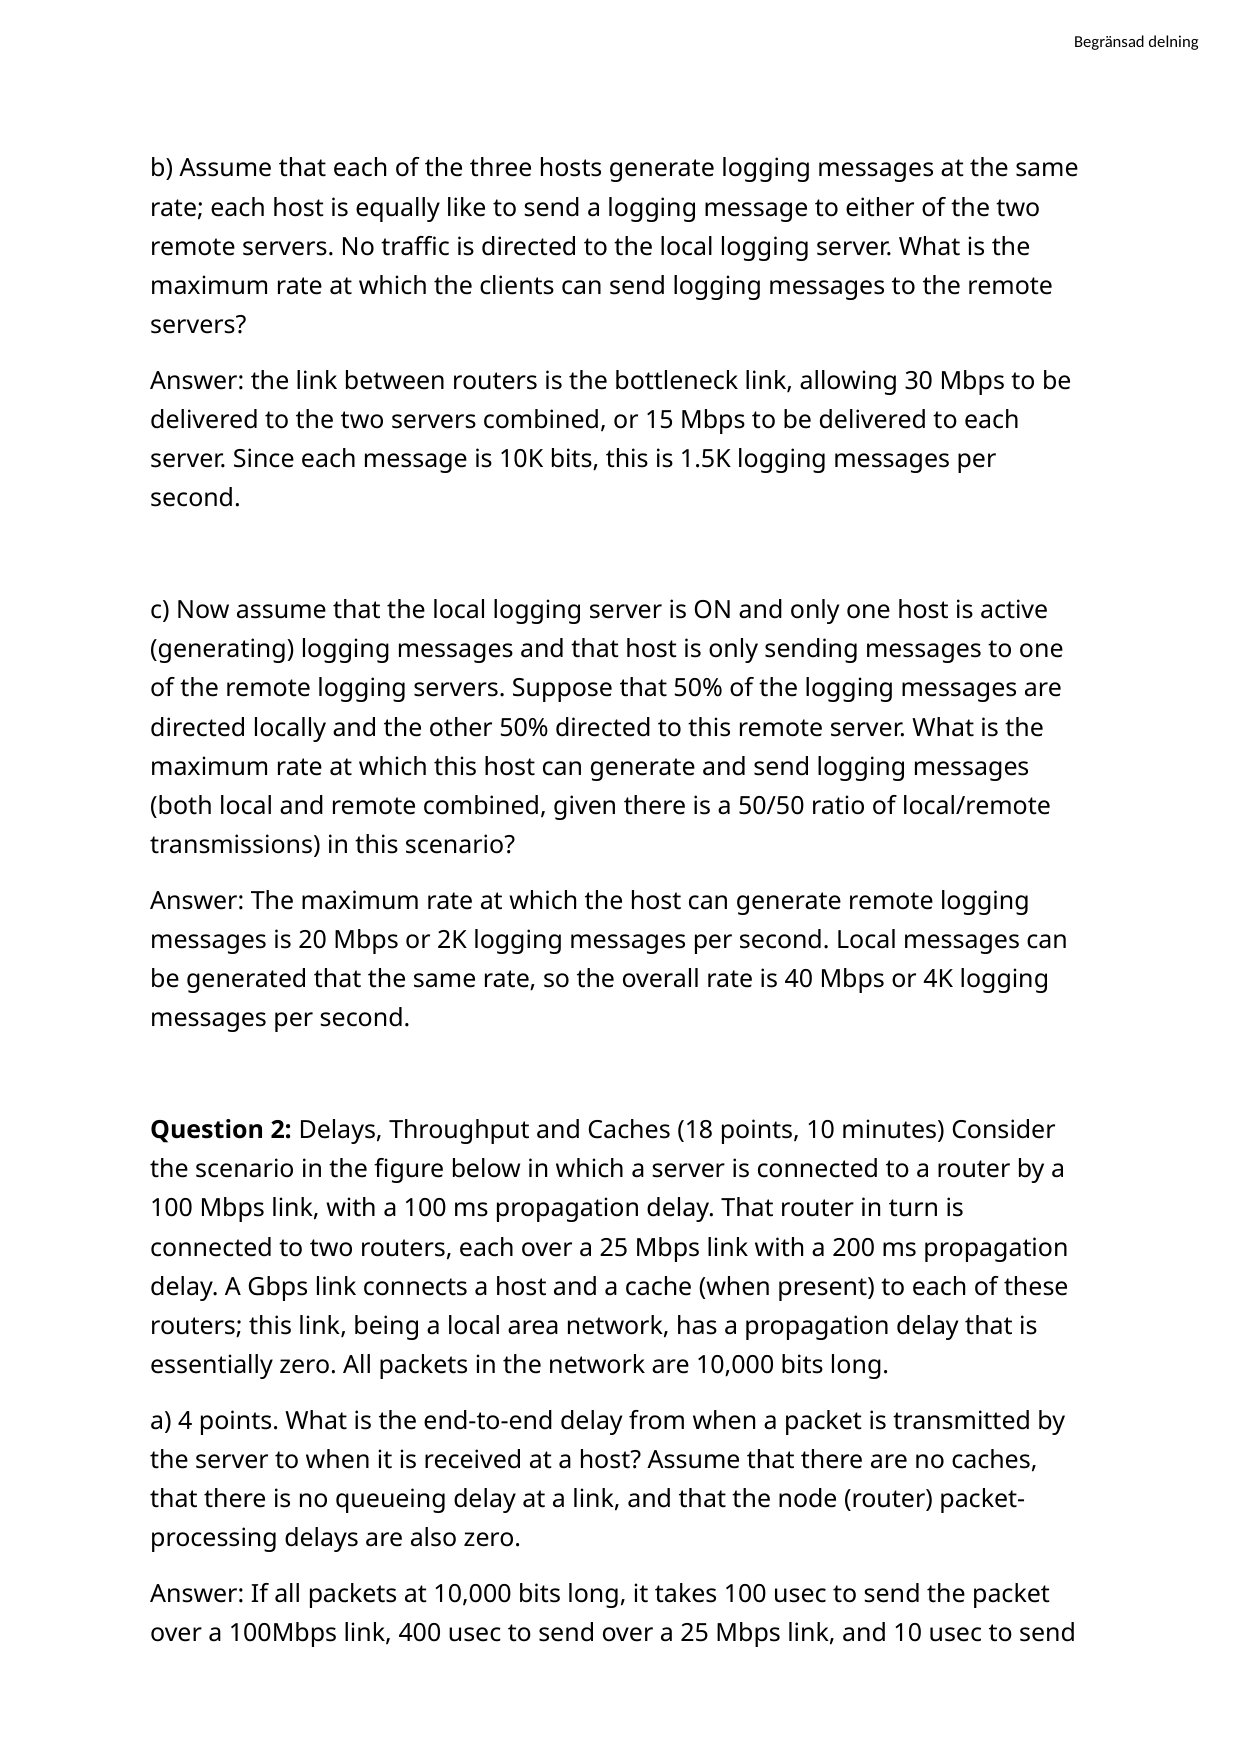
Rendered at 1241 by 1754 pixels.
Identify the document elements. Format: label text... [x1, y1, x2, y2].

text b) Assume that each of the three hosts generate logging messages at the same rate; each host is equally like to send a logging message to either of the two remote servers. No traffic is directed to the local logging server. What is the maximum rate at which the clients can send logging messages to the remote servers? [150, 150, 1090, 341]
text Answer: the link between routers is the bottleneck link, allowing 30 Mbps to be delivered to the two servers combined, or 15 Mbps to be delivered to each server. Since each message is 10K bits, this is 1.5K logging messages per second. [150, 362, 1090, 514]
text Question 2: Delays, Throughput and Caches (18 points, 10 minutes) Consider the scenario in the figure below in which a server is connected to a router by a 100 Mbps link, with a 100 ms propagation delay. That router in turn is connected to two routers, each over a 25 Mbps link with a 200 ms propagation delay. A Gbps link connects a host and a cache (when present) to each of these routers; this link, being a local area network, has a propagation delay that is essentially zero. All packets in the network are 10,000 bits long. [150, 1112, 1090, 1381]
text Answer: The maximum rate at which the host can generate remote logging messages is 20 Mbps or 2K logging messages per second. Local messages can be generated that the same rate, so the overall rate is 40 Mbps or 4K logging messages per second. [150, 882, 1090, 1034]
text a) 4 points. What is the end-to-end delay from when a packet is transmitted by the server to when it is received at a host? Assume that there are no caches, that there is no queueing delay at a link, and that the node (router) packet-processing delays are also zero. [150, 1402, 1090, 1554]
text Answer: If all packets at 10,000 bits long, it takes 100 usec to send the packet over a 100Mbps link, 400 usec to send over a 25 Mbps link, and 10 usec to send [150, 1576, 1090, 1649]
text c) Now assume that the local logging server is ON and only one host is active (generating) logging messages and that host is only sending messages to one of the remote logging servers. Suppose that 50% of the logging messages are directed locally and the other 50% directed to this remote server. What is the maximum rate at which this host can generate and send logging messages (both local and remote combined, given there is a 50/50 ratio of local/remote transmissions) in this scenario? [150, 592, 1090, 861]
